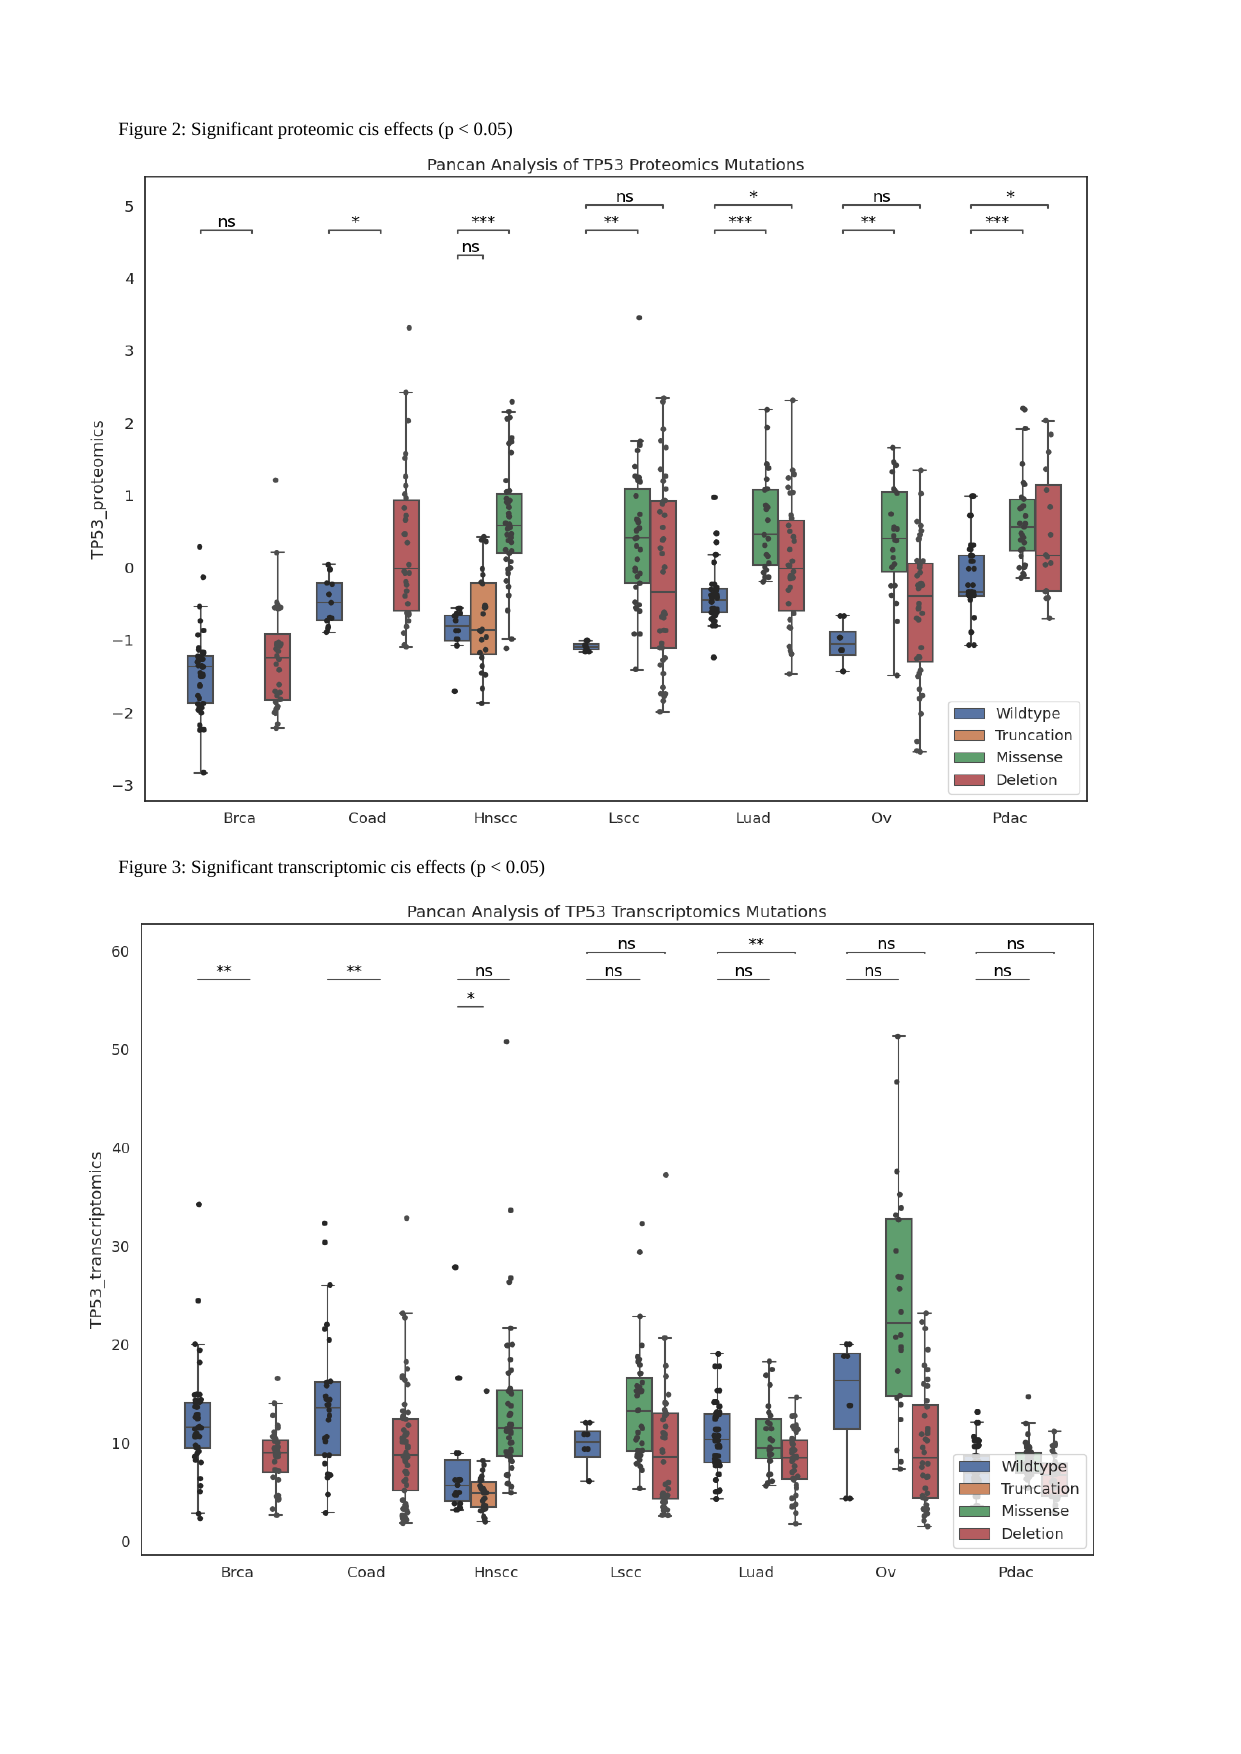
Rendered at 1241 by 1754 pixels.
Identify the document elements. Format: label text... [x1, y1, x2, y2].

text Figure 3: Significant transcriptomic cis effects (p < 0.05) [118, 856, 1122, 878]
picture [83, 891, 1100, 1588]
text Figure 2: Significant proteomic cis effects (p < 0.05) [118, 118, 1122, 140]
picture [85, 150, 1091, 835]
